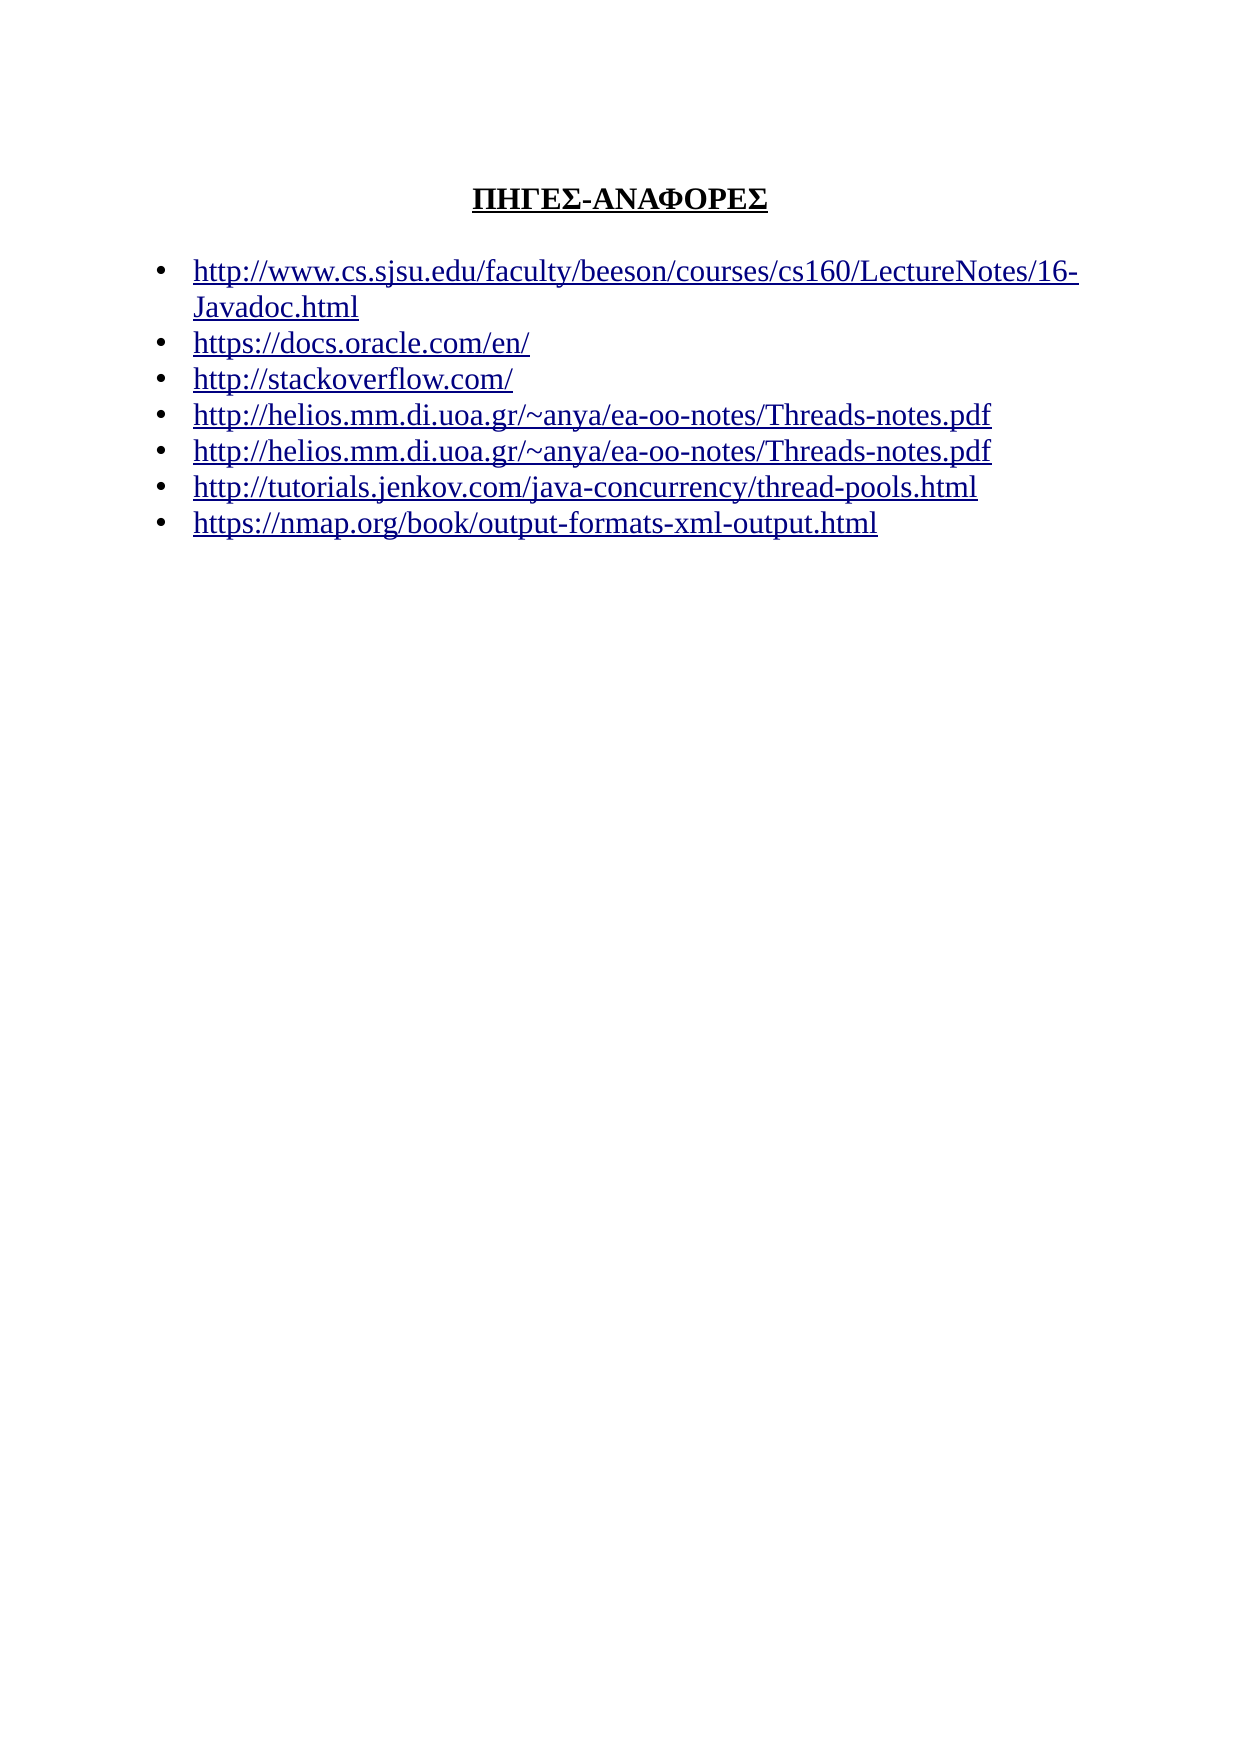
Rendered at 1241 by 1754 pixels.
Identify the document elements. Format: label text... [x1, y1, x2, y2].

list http://tutorials.jenkov.com/java-concurrency/thread-pools.html [156, 468, 1122, 504]
list http://stackoverflow.com/ [156, 360, 1122, 396]
list http://helios.mm.di.uoa.gr/~anya/ea-oo-notes/Threads-notes.pdf [156, 432, 1122, 468]
text ΠΗΓΕΣ-ΑΝΑΦΟΡΕΣ [118, 180, 1122, 216]
list https://docs.oracle.com/en/ [156, 324, 1122, 360]
list https://nmap.org/book/output-formats-xml-output.html [156, 504, 1122, 540]
list http://helios.mm.di.uoa.gr/~anya/ea-oo-notes/Threads-notes.pdf [156, 396, 1122, 432]
list http://www.cs.sjsu.edu/faculty/beeson/courses/cs160/LectureNotes/16-Javadoc.html [156, 252, 1122, 324]
